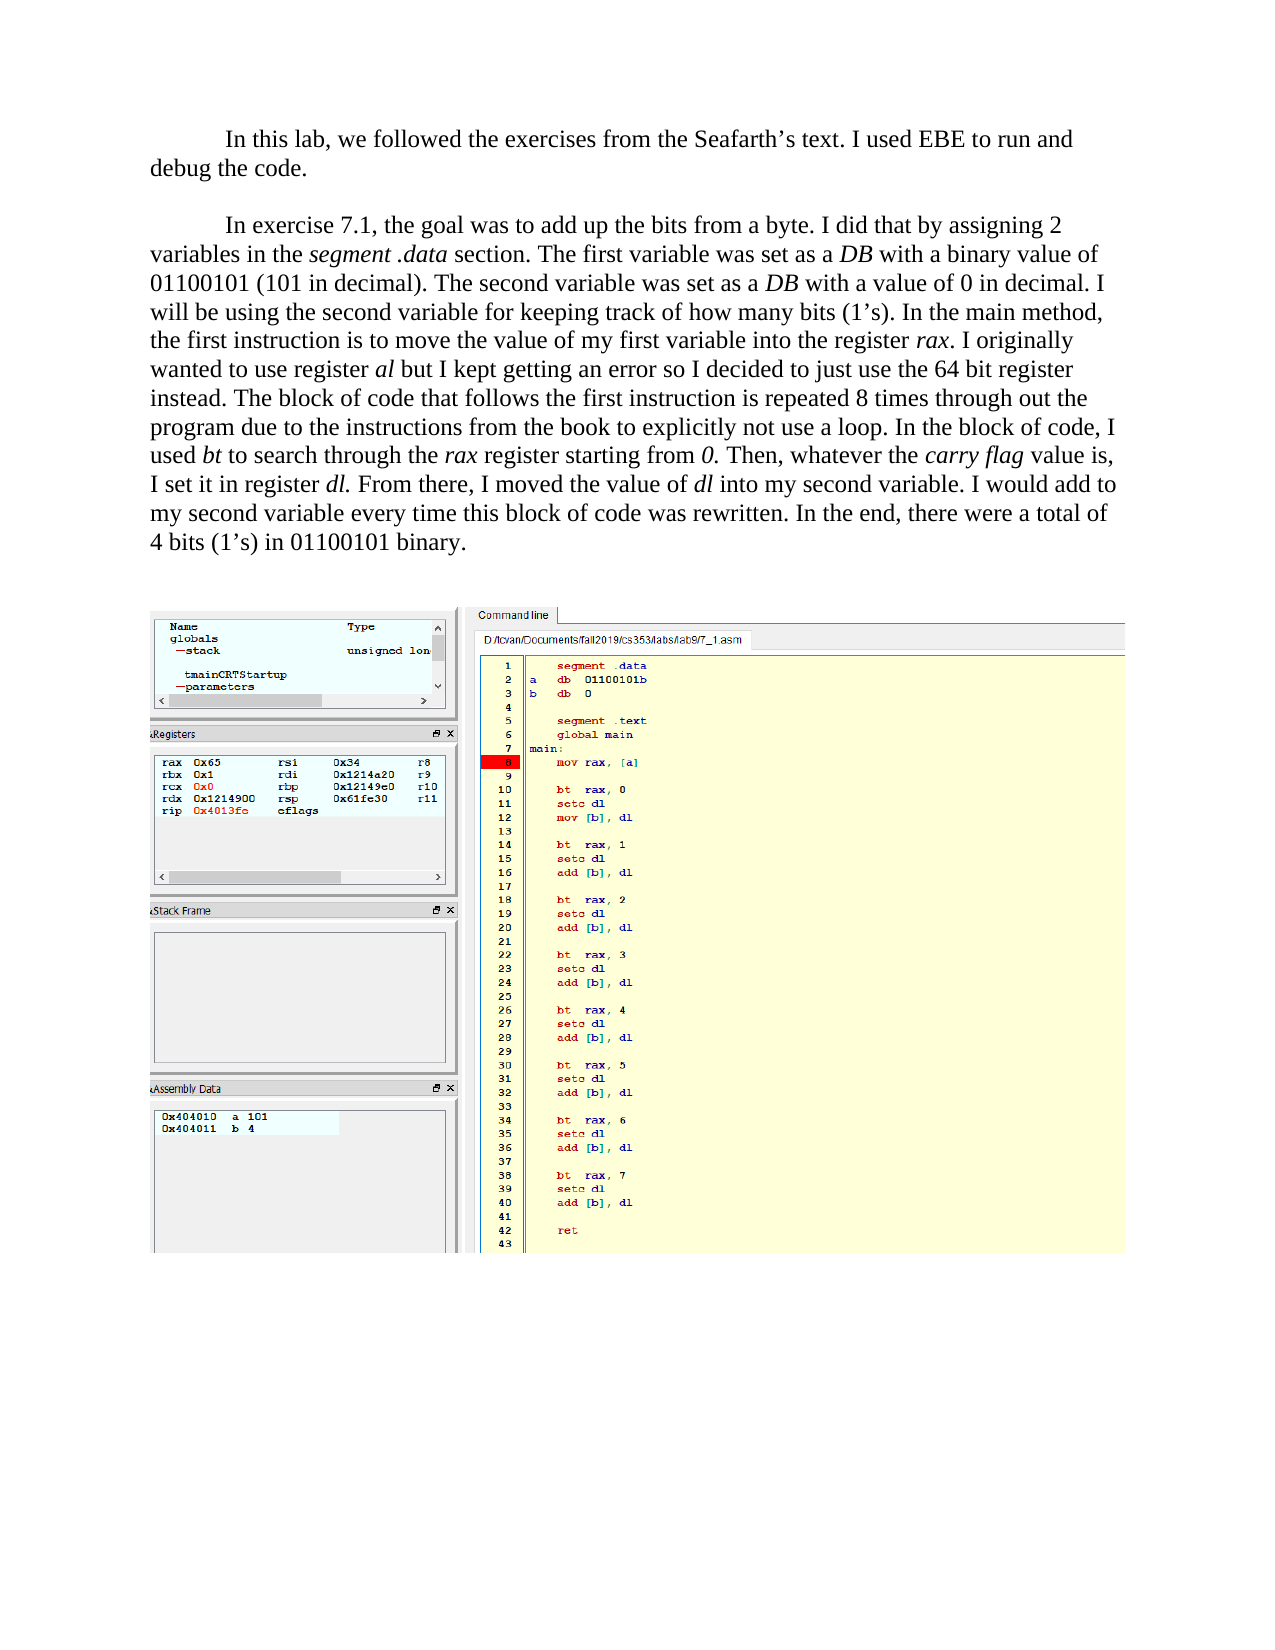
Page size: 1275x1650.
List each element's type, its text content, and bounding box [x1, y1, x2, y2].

text In exercise 7.1, the goal was to add up the bits from a byte. I did that by assigning 2 variables in the segment .data section. The first variable was set as a DB with a binary value of 01100101 (101 in decimal). The second variable was set as a DB with a value of 0 in decimal. I will be using the second variable for keeping track of how many bits (1’s). In the main method, the first instruction is to move the value of my first variable into the register rax. I originally wanted to use register al but I kept getting an error so I decided to just use the 64 bit register instead. The block of code that follows the first instruction is repeated 8 times through out the program due to the instructions from the book to explicitly not use a loop. In the block of code, I used bt to search through the rax register starting from 0. Then, whatever the carry flag value is, I set it in register dl. From there, I moved the value of dl into my second variable. I would add to my second variable every time this block of code was rewritten. In the end, there were a total of 4 bits (1’s) in 01100101 binary. [150, 210, 1125, 555]
text In this lab, we followed the exercises from the Seafarth’s text. I used EBE to run and debug the code. [150, 124, 1125, 182]
picture [150, 607, 1125, 1253]
